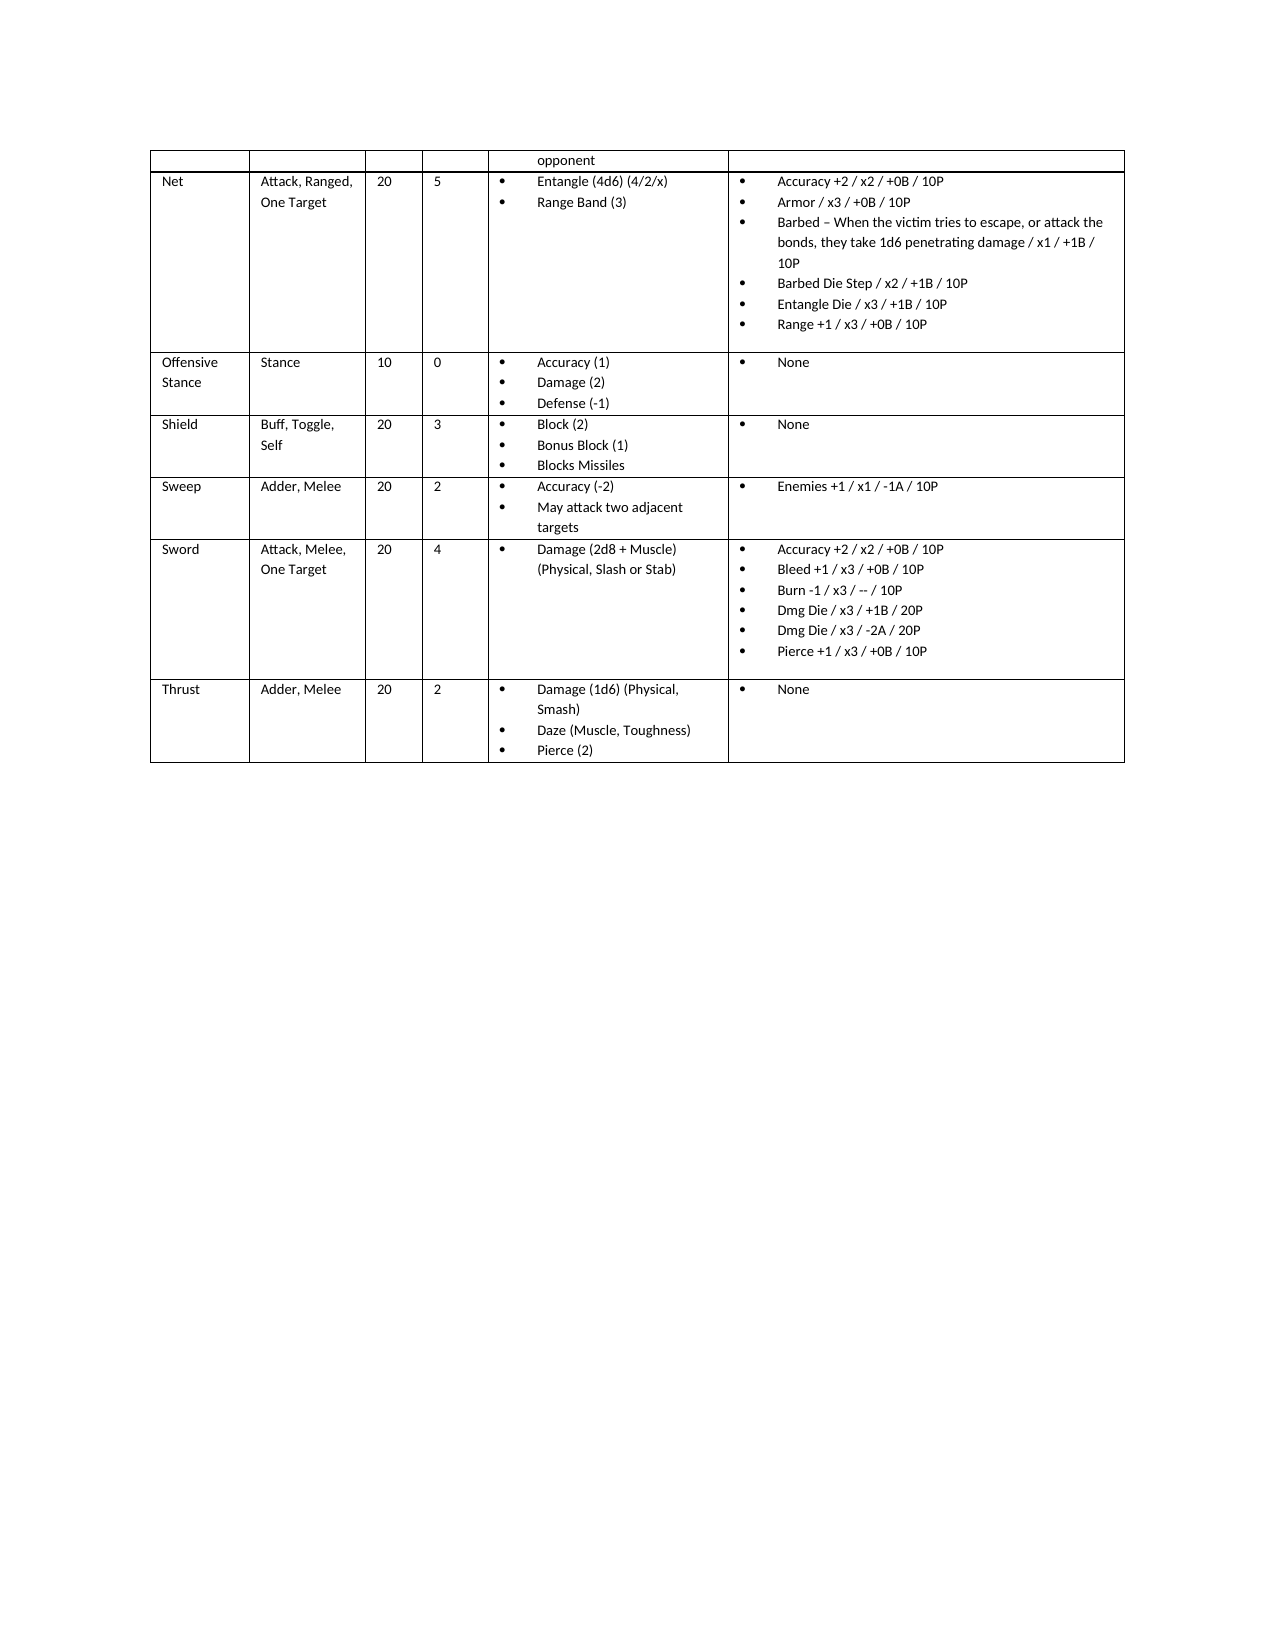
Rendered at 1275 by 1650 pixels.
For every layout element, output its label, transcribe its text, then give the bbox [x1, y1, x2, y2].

table_cell Buff, Toggle, Self [250, 416, 365, 477]
table_cell Accuracy (-2) May attack two adjacent targets [489, 478, 728, 539]
table_cell 4 [423, 540, 488, 679]
table_cell Sweep [151, 478, 249, 539]
table_cell [250, 151, 365, 171]
table_cell Block (2) Bonus Block (1) Blocks Missiles [489, 416, 728, 477]
table_cell 10 [366, 353, 422, 414]
table_cell Net [151, 173, 249, 352]
table_cell [729, 151, 1124, 171]
table_cell 2 [423, 680, 488, 762]
table_cell 0 [423, 353, 488, 414]
table_cell None [729, 416, 1124, 477]
table_cell Adder, Melee [250, 478, 365, 539]
table_cell 20 [366, 173, 422, 352]
table_cell Attack, Ranged, One Target [250, 173, 365, 352]
table_cell opponent [489, 151, 728, 171]
table_cell Accuracy +2 / x2 / +0B / 10P Bleed +1 / x3 / +0B / 10P Burn -1 / x3 / -- / 10P Dmg Die / x3 / +1B / 20P Dmg Die / x3 / -2A / 20P Pierce +1 / x3 / +0B / 10P [729, 540, 1124, 679]
table_cell 3 [423, 416, 488, 477]
table_cell Damage (1d6) (Physical, Smash) Daze (Muscle, Toughness) Pierce (2) [489, 680, 728, 762]
table_cell Accuracy +2 / x2 / +0B / 10P Armor / x3 / +0B / 10P Barbed – When the victim tries to escape, or attack the bonds, they take 1d6 penetrating damage / x1 / +1B / 10P Barbed Die Step / x2 / +1B / 10P Entangle Die / x3 / +1B / 10P Range +1 / x3 / +0B / 10P [729, 173, 1124, 352]
table_cell 20 [366, 680, 422, 762]
table_cell 5 [423, 173, 488, 352]
table_cell [366, 151, 422, 171]
table_cell Entangle (4d6) (4/2/x) Range Band (3) [489, 173, 728, 352]
table_cell None [729, 353, 1124, 414]
table_cell Sword [151, 540, 249, 679]
table_cell Shield [151, 416, 249, 477]
table_cell [423, 151, 488, 171]
table_cell Thrust [151, 680, 249, 762]
table_cell 20 [366, 540, 422, 679]
table_cell 20 [366, 416, 422, 477]
table_cell 20 [366, 478, 422, 539]
table_cell Offensive Stance [151, 353, 249, 414]
table_cell [151, 151, 249, 171]
table_cell Damage (2d8 + Muscle) (Physical, Slash or Stab) [489, 540, 728, 679]
table_cell Adder, Melee [250, 680, 365, 762]
table_cell Accuracy (1) Damage (2) Defense (-1) [489, 353, 728, 414]
table_cell Attack, Melee, One Target [250, 540, 365, 679]
table_cell Enemies +1 / x1 / -1A / 10P [729, 478, 1124, 539]
table_cell 2 [423, 478, 488, 539]
table_cell Stance [250, 353, 365, 414]
table_cell None [729, 680, 1124, 762]
